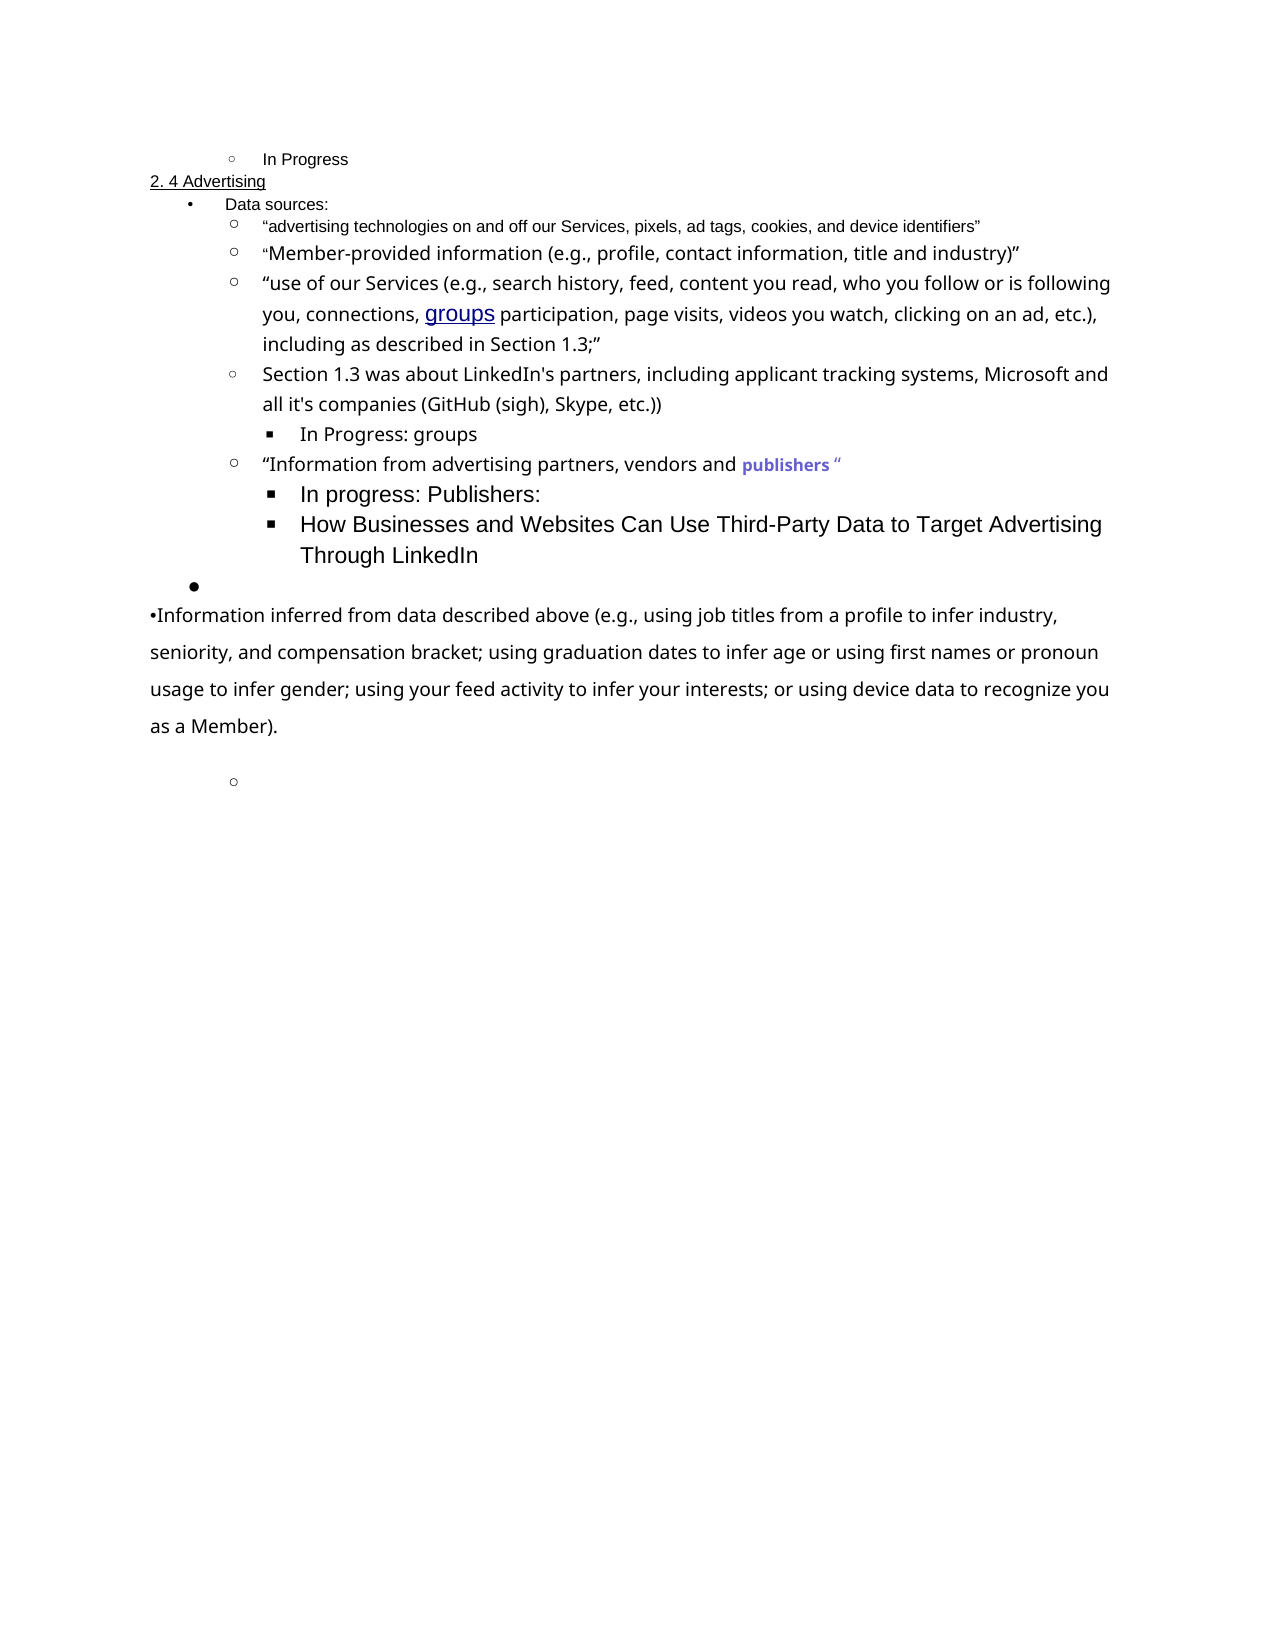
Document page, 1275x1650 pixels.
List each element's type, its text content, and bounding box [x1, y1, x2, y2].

list “advertising technologies on and off our Services, pixels, ad tags, cookies, and device identifiers” [225, 216, 1125, 237]
text 2. 4 Advertising [150, 172, 1125, 191]
list In Progress: groups [262, 421, 1125, 447]
list Information inferred from data described above (e.g., using job titles from a profile to infer industry, seniority, and compensation bracket; using graduation dates to infer age or using first names or pronoun usage to infer gender; using your feed activity to infer your interests; or using device data to recognize you as a Member). [150, 602, 1125, 739]
list “use of our Services (e.g., search history, feed, content you read, who you follow or is following you, connections, groups participation, page visits, videos you watch, clicking on an ad, etc.), including as described in Section 1.3;” [225, 270, 1125, 357]
list Section 1.3 was about LinkedIn's partners, including applicant tracking systems, Microsoft and all it's companies (GitHub (sigh), Skype, etc.)) [225, 361, 1125, 417]
list How Businesses and Websites Can Use Third-Party Data to Target Advertising Through LinkedIn [262, 511, 1125, 568]
list “Information from advertising partners, vendors and publishers “ [225, 451, 1125, 477]
list “Member-provided information (e.g., profile, contact information, title and industry)” [225, 240, 1125, 266]
list In Progress [225, 150, 1125, 169]
list In progress: Publishers: [262, 481, 1125, 507]
list Data sources: [187, 194, 1125, 213]
